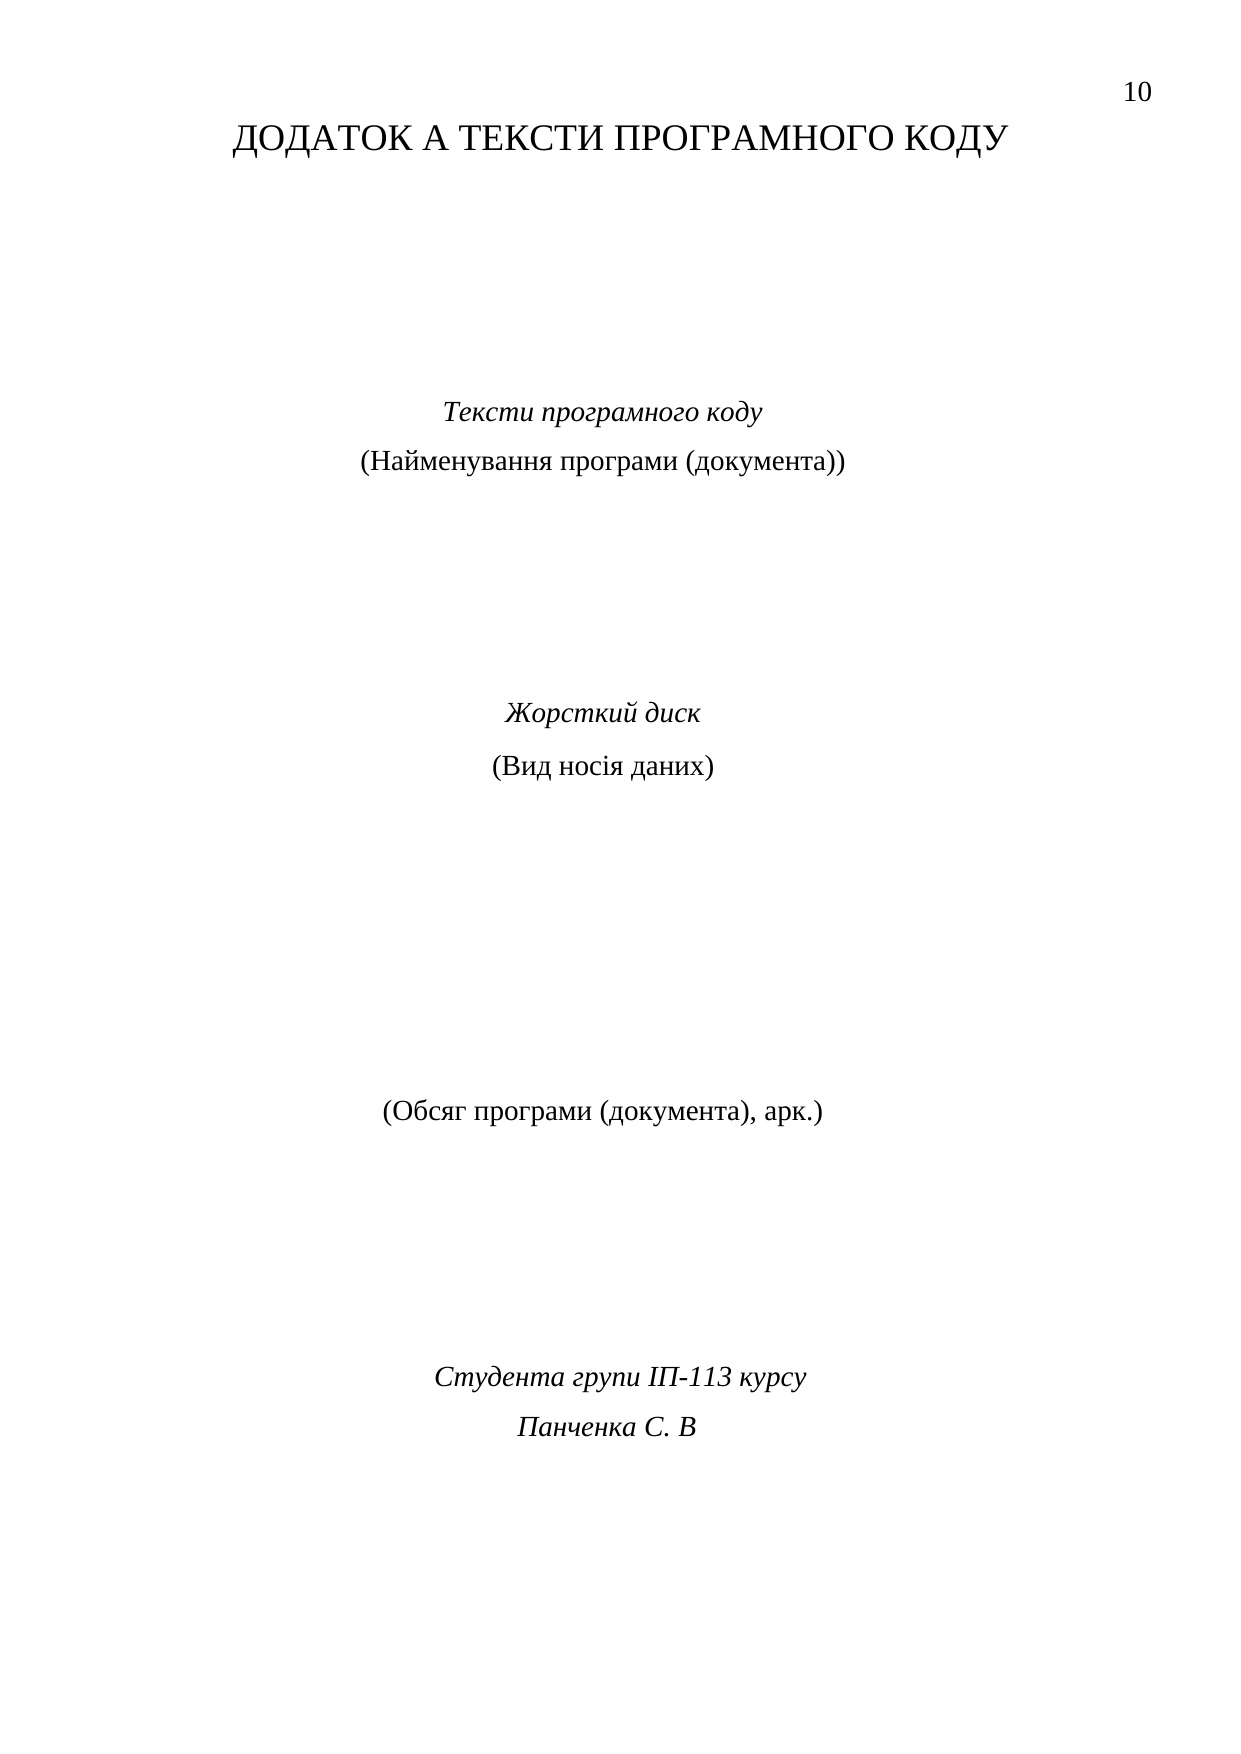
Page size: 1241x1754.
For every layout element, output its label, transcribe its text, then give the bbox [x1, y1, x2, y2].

subtitle ДОДАТОК А ТЕКСТИ ПРОГРАМНОГО КОДУ [118, 115, 1122, 158]
text Панченка С. В [450, 1409, 756, 1443]
text (Вид носія даних) [139, 748, 1067, 782]
text (Обсяг програми (документа), арк.) [138, 1093, 1067, 1127]
text Тексти програмного коду [138, 394, 1067, 427]
text (Найменування програми (документа)) [138, 444, 1067, 478]
text Студента групи ІП-113 курсу [118, 1359, 1122, 1393]
text Жорсткий диск [138, 695, 1067, 728]
